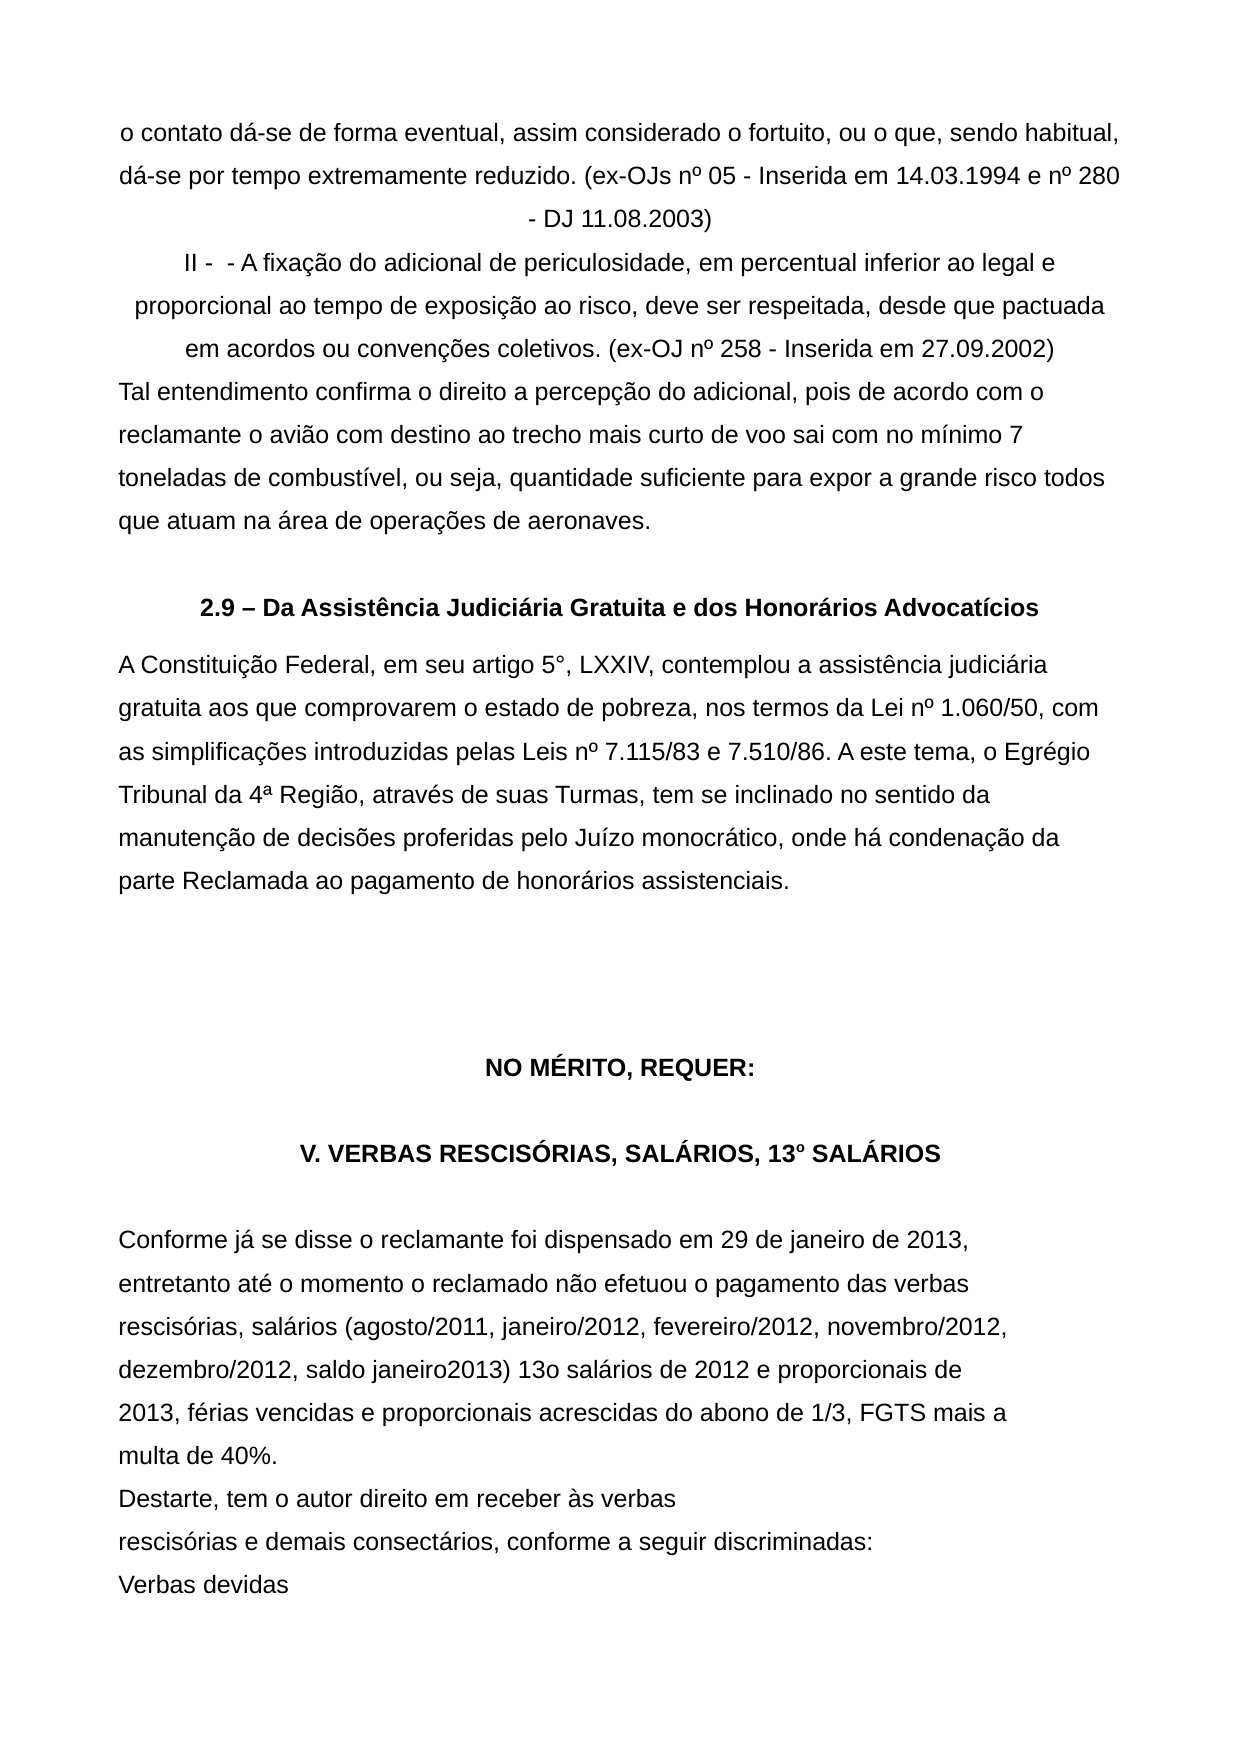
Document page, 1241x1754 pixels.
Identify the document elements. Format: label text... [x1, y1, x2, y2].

text multa de 40%. [118, 1441, 1122, 1470]
text A Constituição Federal, em seu artigo 5°, LXXIV, contemplou a assistência judiciária gratuita aos que comprovarem o estado de pobreza, nos termos da Lei nº 1.060/50, com as simplificações introduzidas pelas Leis nº 7.115/83 e 7.510/86. A este tema, o Egrégio Tribunal da 4ª Região, através de suas Turmas, tem se inclinado no sentido da manutenção de decisões proferidas pelo Juízo monocrático, onde há condenação da parte Reclamada ao pagamento de honorários assistenciais. [118, 650, 1122, 894]
text Verbas devidas [118, 1570, 1122, 1599]
text II - - A fixação do adicional de periculosidade, em percentual inferior ao legal e proporcional ao tempo de exposição ao risco, deve ser respeitada, desde que pactuada em acordos ou convenções coletivos. (ex-OJ nº 258 - Inserida em 27.09.2002) [118, 247, 1122, 362]
text V. VERBAS RESCISÓRIAS, SALÁRIOS, 13o SALÁRIOS [118, 1139, 1122, 1168]
text Tal entendimento confirma o direito a percepção do adicional, pois de acordo com o reclamante o avião com destino ao trecho mais curto de voo sai com no mínimo 7 toneladas de combustível, ou seja, quantidade suficiente para expor a grande risco todos que atuam na área de operações de aeronaves. [118, 377, 1122, 535]
text 2.9 – Da Assistência Judiciária Gratuita e dos Honorários Advocatícios [118, 592, 1122, 621]
text o contato dá-se de forma eventual, assim considerado o fortuito, ou o que, sendo habitual, dá-se por tempo extremamente reduzido. (ex-OJs nº 05 - Inserida em 14.03.1994 e nº 280 - DJ 11.08.2003) [118, 118, 1122, 233]
text dezembro/2012, saldo janeiro2013) 13o salários de 2012 e proporcionais de [118, 1355, 1122, 1383]
text rescisórias, salários (agosto/2011, janeiro/2012, fevereiro/2012, novembro/2012, [118, 1312, 1122, 1340]
text Destarte, tem o autor direito em receber às verbas [118, 1484, 1122, 1513]
text 2013, férias vencidas e proporcionais acrescidas do abono de 1/3, FGTS mais a [118, 1398, 1122, 1427]
text rescisórias e demais consectários, conforme a seguir discriminadas: [118, 1527, 1122, 1556]
text Conforme já se disse o reclamante foi dispensado em 29 de janeiro de 2013, [118, 1225, 1122, 1254]
text NO MÉRITO, REQUER: [118, 1053, 1122, 1082]
text entretanto até o momento o reclamado não efetuou o pagamento das verbas [118, 1268, 1122, 1297]
